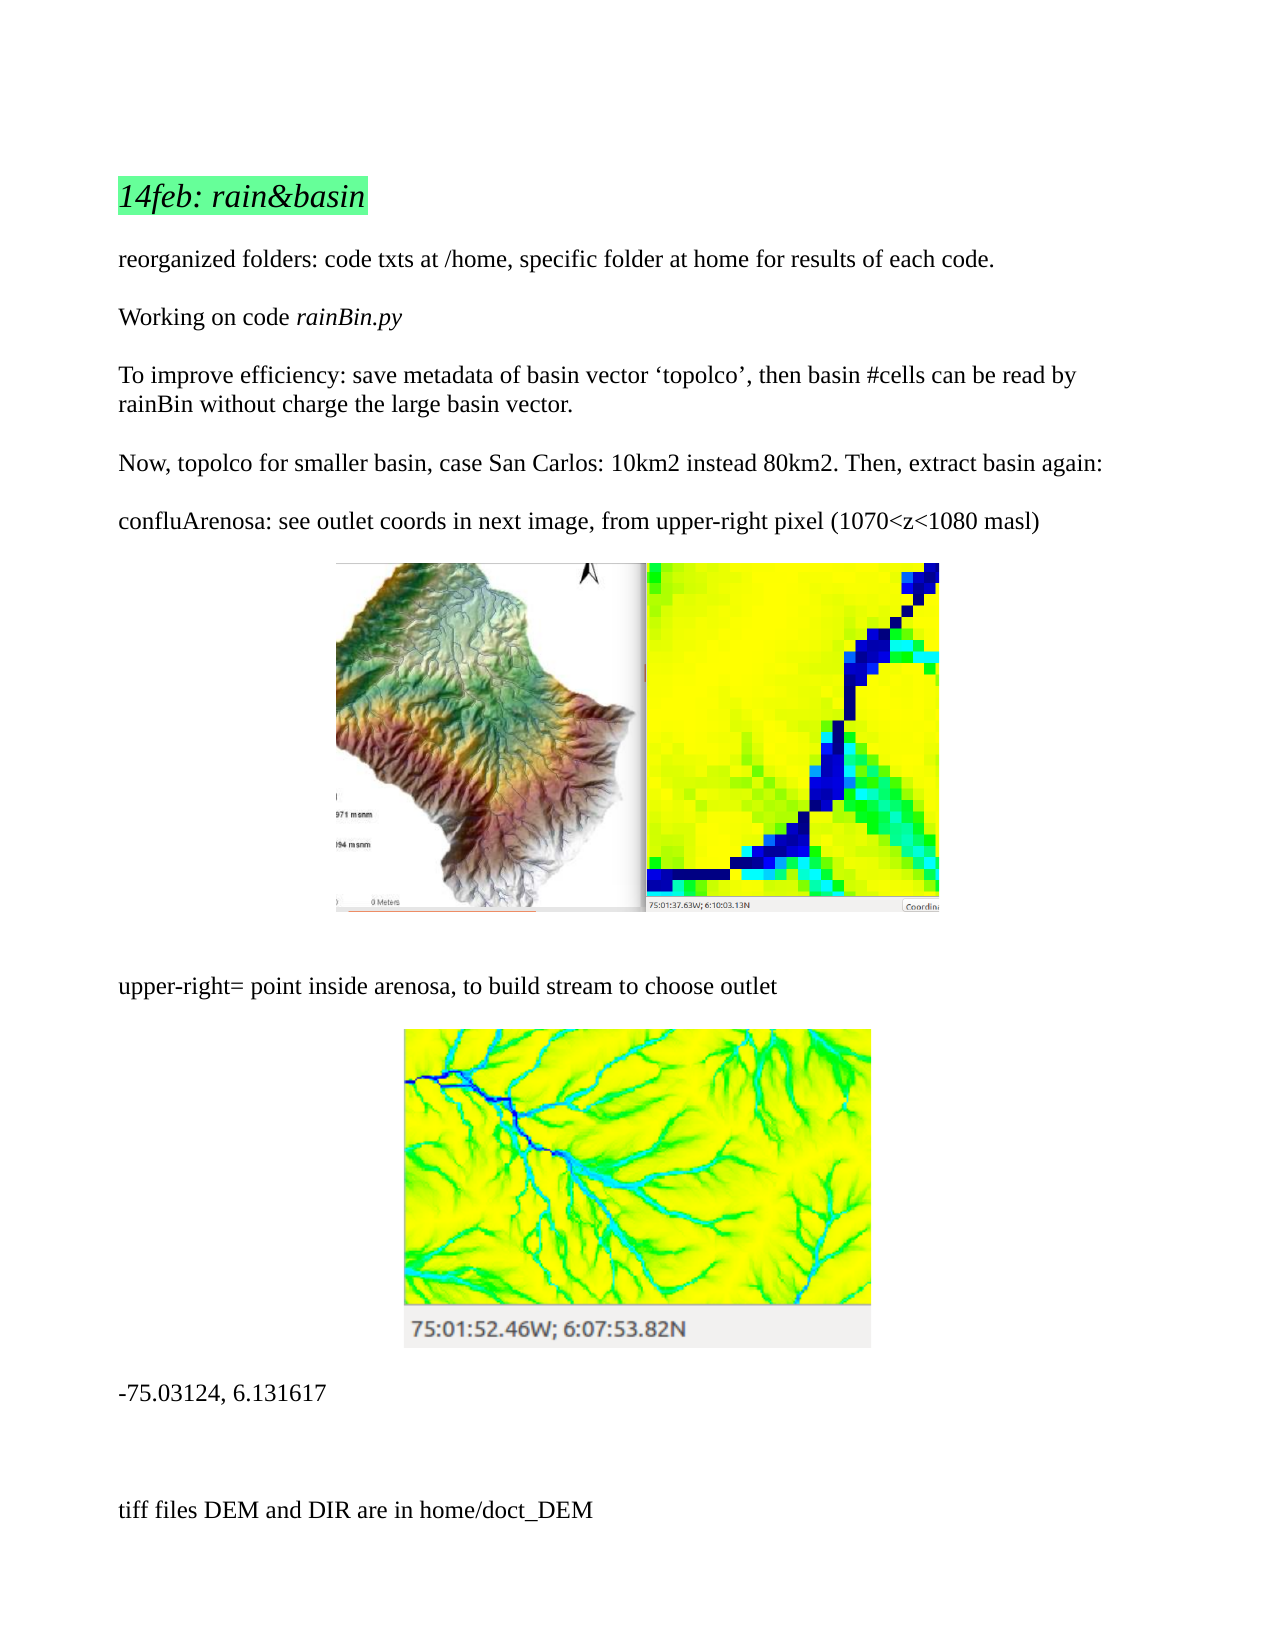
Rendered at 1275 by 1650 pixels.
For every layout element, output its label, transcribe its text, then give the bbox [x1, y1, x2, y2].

picture [336, 563, 940, 912]
text Now, topolco for smaller basin, case San Carlos: 10km2 instead 80km2. Then, extract basin again: [118, 448, 1157, 476]
text Working on code rainBin.py [118, 302, 1157, 331]
text To improve efficiency: save metadata of basin vector ‘topolco’, then basin #cells can be read by rainBin without charge the large basin vector. [118, 361, 1157, 418]
text 14feb: rain&basin [118, 176, 1157, 215]
text -75.03124, 6.131617 [118, 1378, 1157, 1407]
text reorganized folders: code txts at /home, specific folder at home for results of each code. [118, 244, 1157, 273]
text tiff files DEM and DIR are in home/doct_DEM [118, 1495, 1157, 1524]
text upper-right= point inside arenosa, to build stream to choose outlet [118, 971, 1157, 1000]
text confluArenosa: see outlet coords in next image, from upper-right pixel (1070<z<1080 masl) [118, 506, 1157, 534]
picture [403, 1029, 872, 1348]
